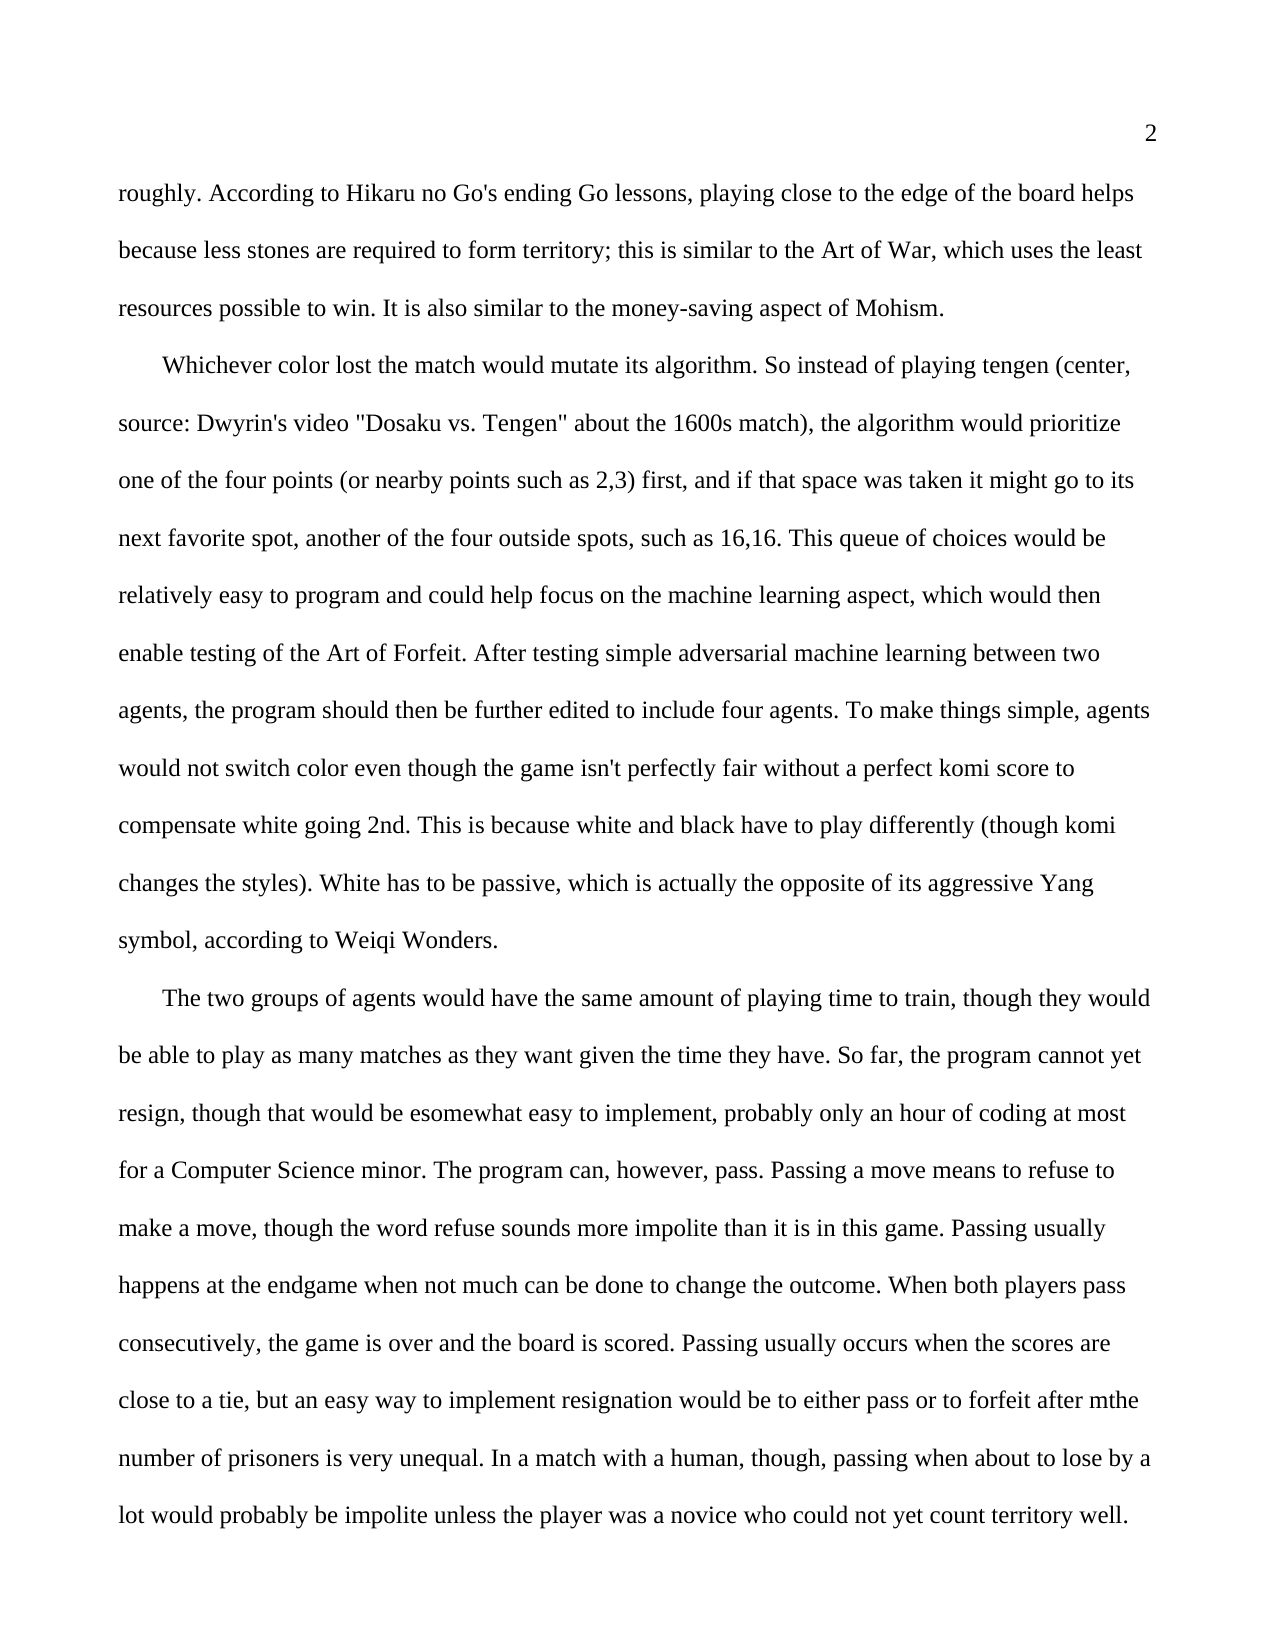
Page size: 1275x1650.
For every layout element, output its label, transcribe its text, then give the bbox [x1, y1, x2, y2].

text The two groups of agents would have the same amount of playing time to train, though they would be able to play as many matches as they want given the time they have. So far, the program cannot yet resign, though that would be esomewhat easy to implement, probably only an hour of coding at most for a Computer Science minor. The program can, however, pass. Passing a move means to refuse to make a move, though the word refuse sounds more impolite than it is in this game. Passing usually happens at the endgame when not much can be done to change the outcome. When both players pass consecutively, the game is over and the board is scored. Passing usually occurs when the scores are close to a tie, but an easy way to implement resignation would be to either pass or to forfeit after mthe number of prisoners is very unequal. In a match with a human, though, passing when about to lose by a lot would probably be impolite unless the player was a novice who could not yet count territory well. [118, 983, 1157, 1529]
text Whichever color lost the match would mutate its algorithm. So instead of playing tengen (center, source: Dwyrin's video "Dosaku vs. Tengen" about the 1600s match), the algorithm would prioritize one of the four points (or nearby points such as 2,3) first, and if that space was taken it might go to its next favorite spot, another of the four outside spots, such as 16,16. This queue of choices would be relatively easy to program and could help focus on the machine learning aspect, which would then enable testing of the Art of Forfeit. After testing simple adversarial machine learning between two agents, the program should then be further edited to include four agents. To make things simple, agents would not switch color even though the game isn't perfectly fair without a perfect komi score to compensate white going 2nd. This is because white and black have to play differently (though komi changes the styles). White has to be passive, which is actually the opposite of its aggressive Yang symbol, according to Weiqi Wonders. [118, 351, 1157, 954]
text roughly. According to Hikaru no Go's ending Go lessons, playing close to the edge of the board helps because less stones are required to form territory; this is similar to the Art of War, which uses the least resources possible to win. It is also similar to the money-saving aspect of Mohism. [118, 178, 1157, 322]
